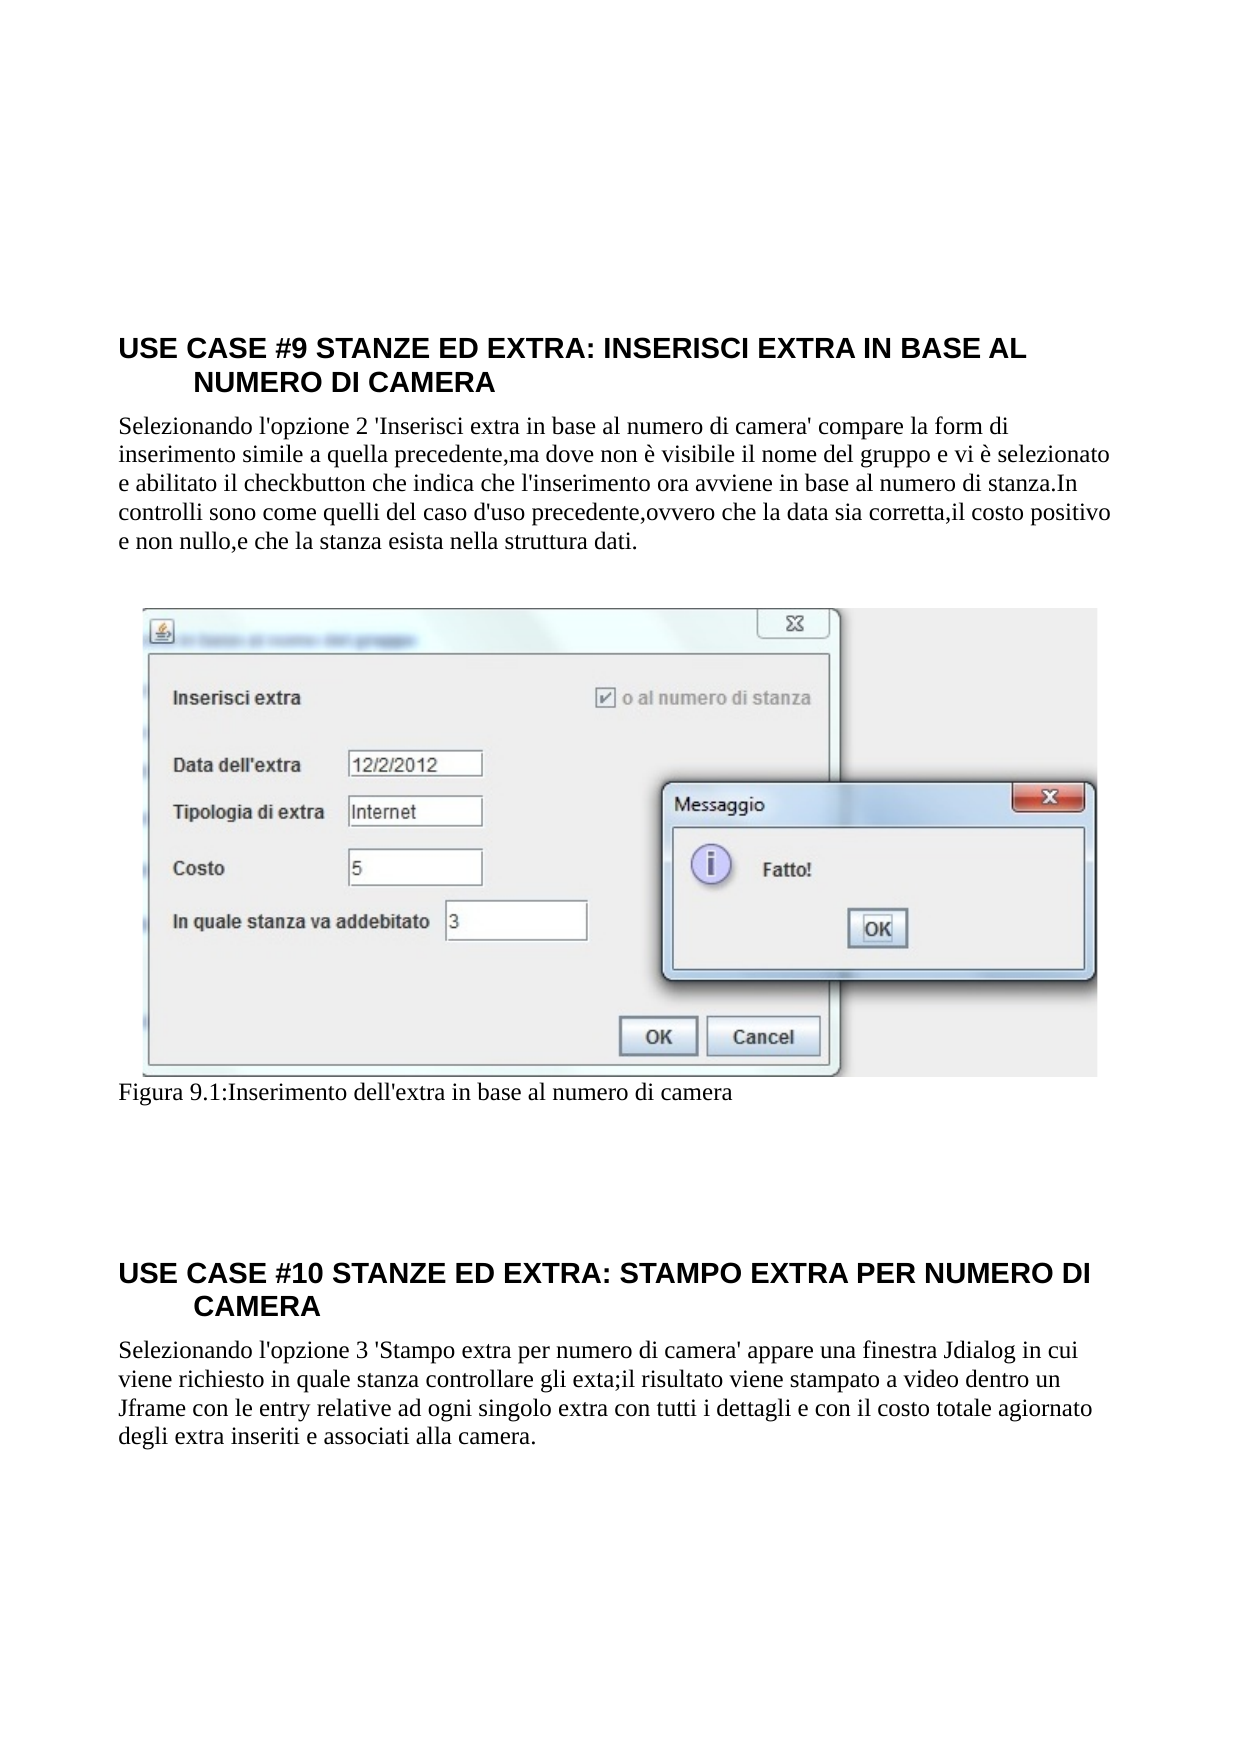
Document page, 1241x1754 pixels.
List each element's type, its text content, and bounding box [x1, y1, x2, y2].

text Selezionando l'opzione 3 'Stampo extra per numero di camera' appare una finestra Jdialog in cui viene richiesto in quale stanza controllare gli exta;il risultato viene stampato a video dentro un Jframe con le entry relative ad ogni singolo extra con tutti i dettagli e con il costo totale agiornato degli extra inseriti e associati alla camera. [118, 1335, 1122, 1450]
subtitle USE CASE #9 STANZE ED EXTRA: INSERISCI EXTRA IN BASE AL NUMERO DI CAMERA [118, 331, 1122, 398]
text Figura 9.1:Inserimento dell'extra in base al numero di camera [118, 608, 1122, 1106]
picture [142, 608, 1098, 1077]
subtitle USE CASE #10 STANZE ED EXTRA: STAMPO EXTRA PER NUMERO DI CAMERA [118, 1256, 1122, 1323]
text Selezionando l'opzione 2 'Inserisci extra in base al numero di camera' compare la form di inserimento simile a quella precedente,ma dove non è visibile il nome del gruppo e vi è selezionato e abilitato il checkbutton che indica che l'inserimento ora avviene in base al numero di stanza.In controlli sono come quelli del caso d'uso precedente,ovvero che la data sia corretta,il costo positivo e non nullo,e che la stanza esista nella struttura dati. [118, 411, 1122, 554]
